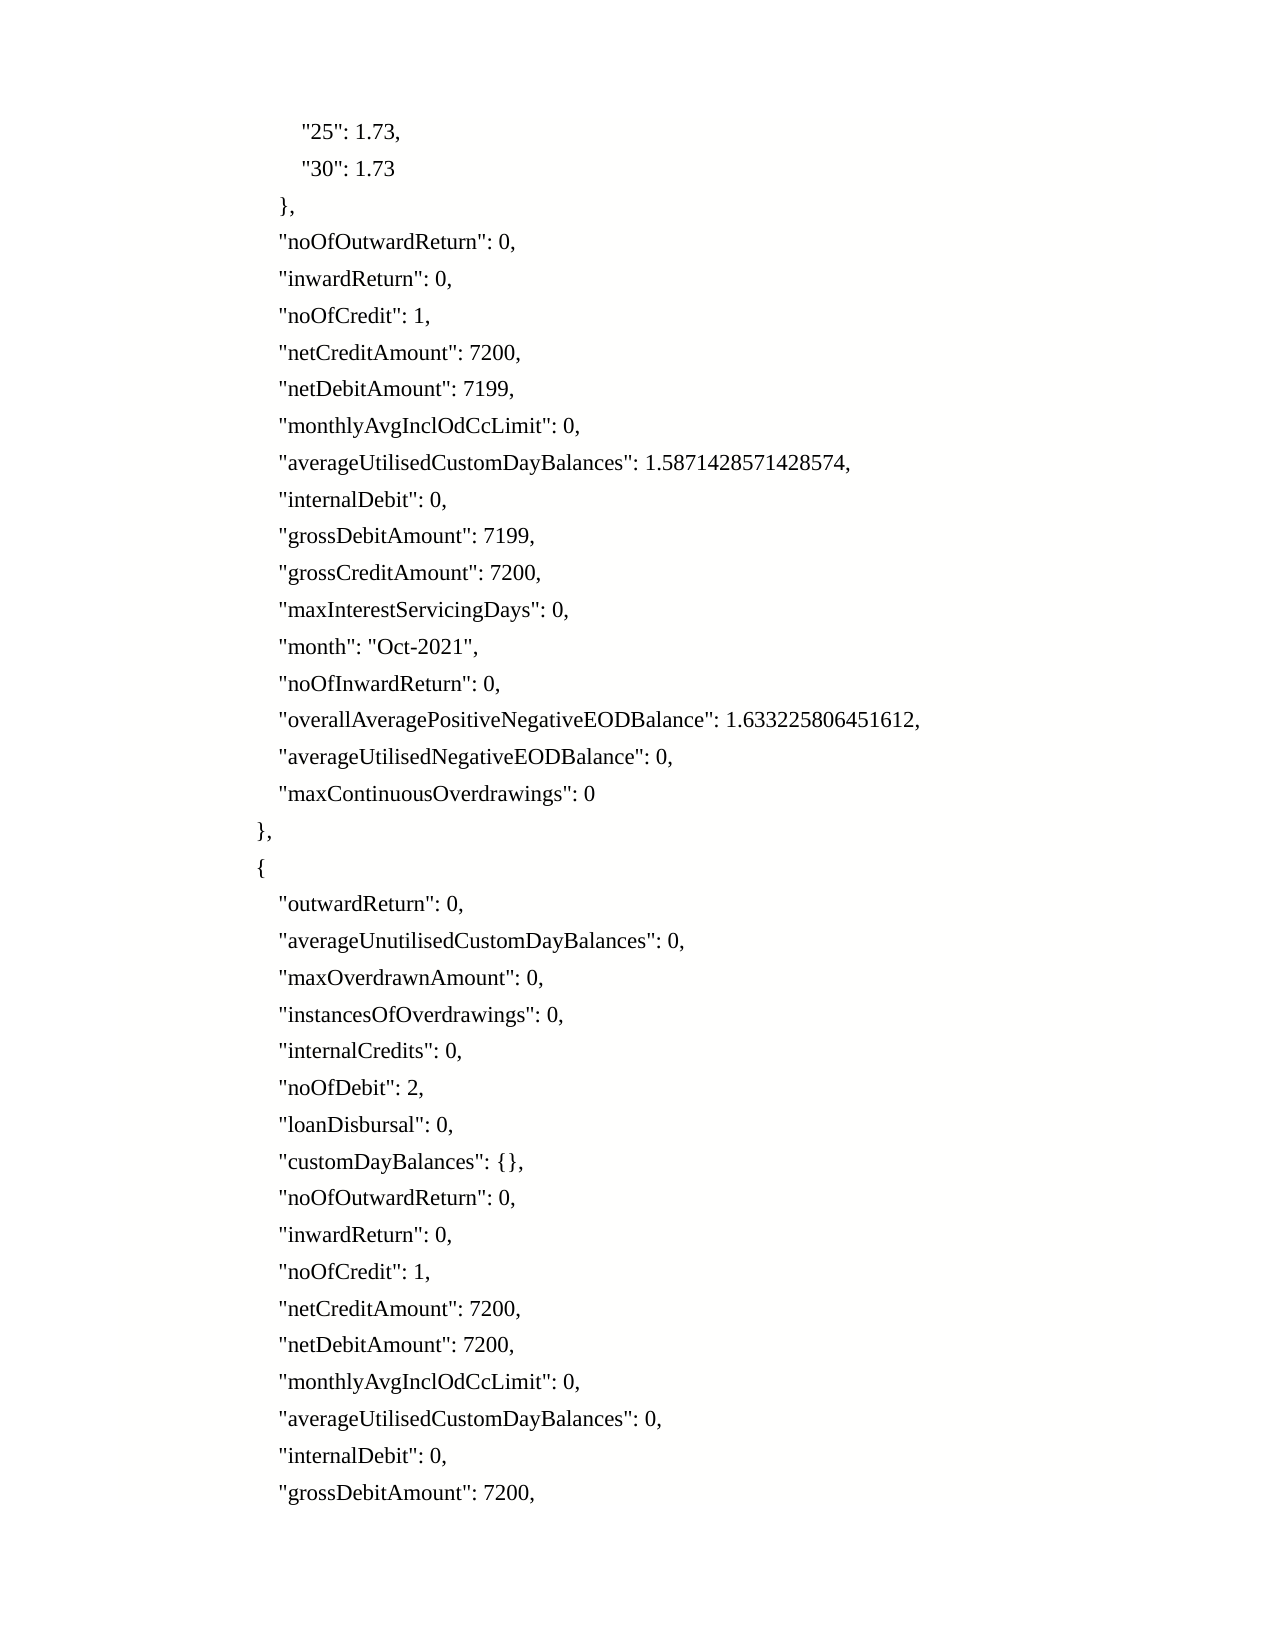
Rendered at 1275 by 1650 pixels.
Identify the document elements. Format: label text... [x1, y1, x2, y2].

text "internalDebit": 0, [118, 1442, 1157, 1468]
text "netDebitAmount": 7200, [118, 1332, 1157, 1358]
text "noOfOutwardReturn": 0, [118, 1184, 1157, 1211]
text "monthlyAvgInclOdCcLimit": 0, [118, 1368, 1157, 1395]
text "netCreditAmount": 7200, [118, 1295, 1157, 1321]
text "internalCredits": 0, [118, 1037, 1157, 1064]
text "averageUnutilisedCustomDayBalances": 0, [118, 927, 1157, 953]
text "maxInterestServicingDays": 0, [118, 596, 1157, 622]
text "netCreditAmount": 7200, [118, 339, 1157, 365]
text "noOfOutwardReturn": 0, [118, 228, 1157, 255]
text "internalDebit": 0, [118, 486, 1157, 512]
text "30": 1.73 [118, 155, 1157, 181]
text "outwardReturn": 0, [118, 890, 1157, 917]
text "noOfDebit": 2, [118, 1074, 1157, 1101]
text "monthlyAvgInclOdCcLimit": 0, [118, 412, 1157, 439]
text "month": "Oct-2021", [118, 633, 1157, 659]
text "inwardReturn": 0, [118, 1221, 1157, 1248]
text "overallAveragePositiveNegativeEODBalance": 1.633225806451612, [118, 706, 1157, 733]
text { [118, 853, 1157, 880]
text "maxOverdrawnAmount": 0, [118, 964, 1157, 990]
text "instancesOfOverdrawings": 0, [118, 1001, 1157, 1027]
text "customDayBalances": {}, [118, 1148, 1157, 1174]
text "noOfInwardReturn": 0, [118, 670, 1157, 696]
text "noOfCredit": 1, [118, 1258, 1157, 1284]
text "grossDebitAmount": 7199, [118, 523, 1157, 549]
text }, [118, 817, 1157, 843]
text "averageUtilisedCustomDayBalances": 1.5871428571428574, [118, 449, 1157, 475]
text "inwardReturn": 0, [118, 265, 1157, 292]
text }, [118, 192, 1157, 218]
text "netDebitAmount": 7199, [118, 376, 1157, 402]
text "noOfCredit": 1, [118, 302, 1157, 328]
text "grossDebitAmount": 7200, [118, 1479, 1157, 1505]
text "averageUtilisedNegativeEODBalance": 0, [118, 743, 1157, 769]
text "averageUtilisedCustomDayBalances": 0, [118, 1405, 1157, 1431]
text "25": 1.73, [118, 118, 1157, 144]
text "loanDisbursal": 0, [118, 1111, 1157, 1137]
text "maxContinuousOverdrawings": 0 [118, 780, 1157, 806]
text "grossCreditAmount": 7200, [118, 559, 1157, 586]
